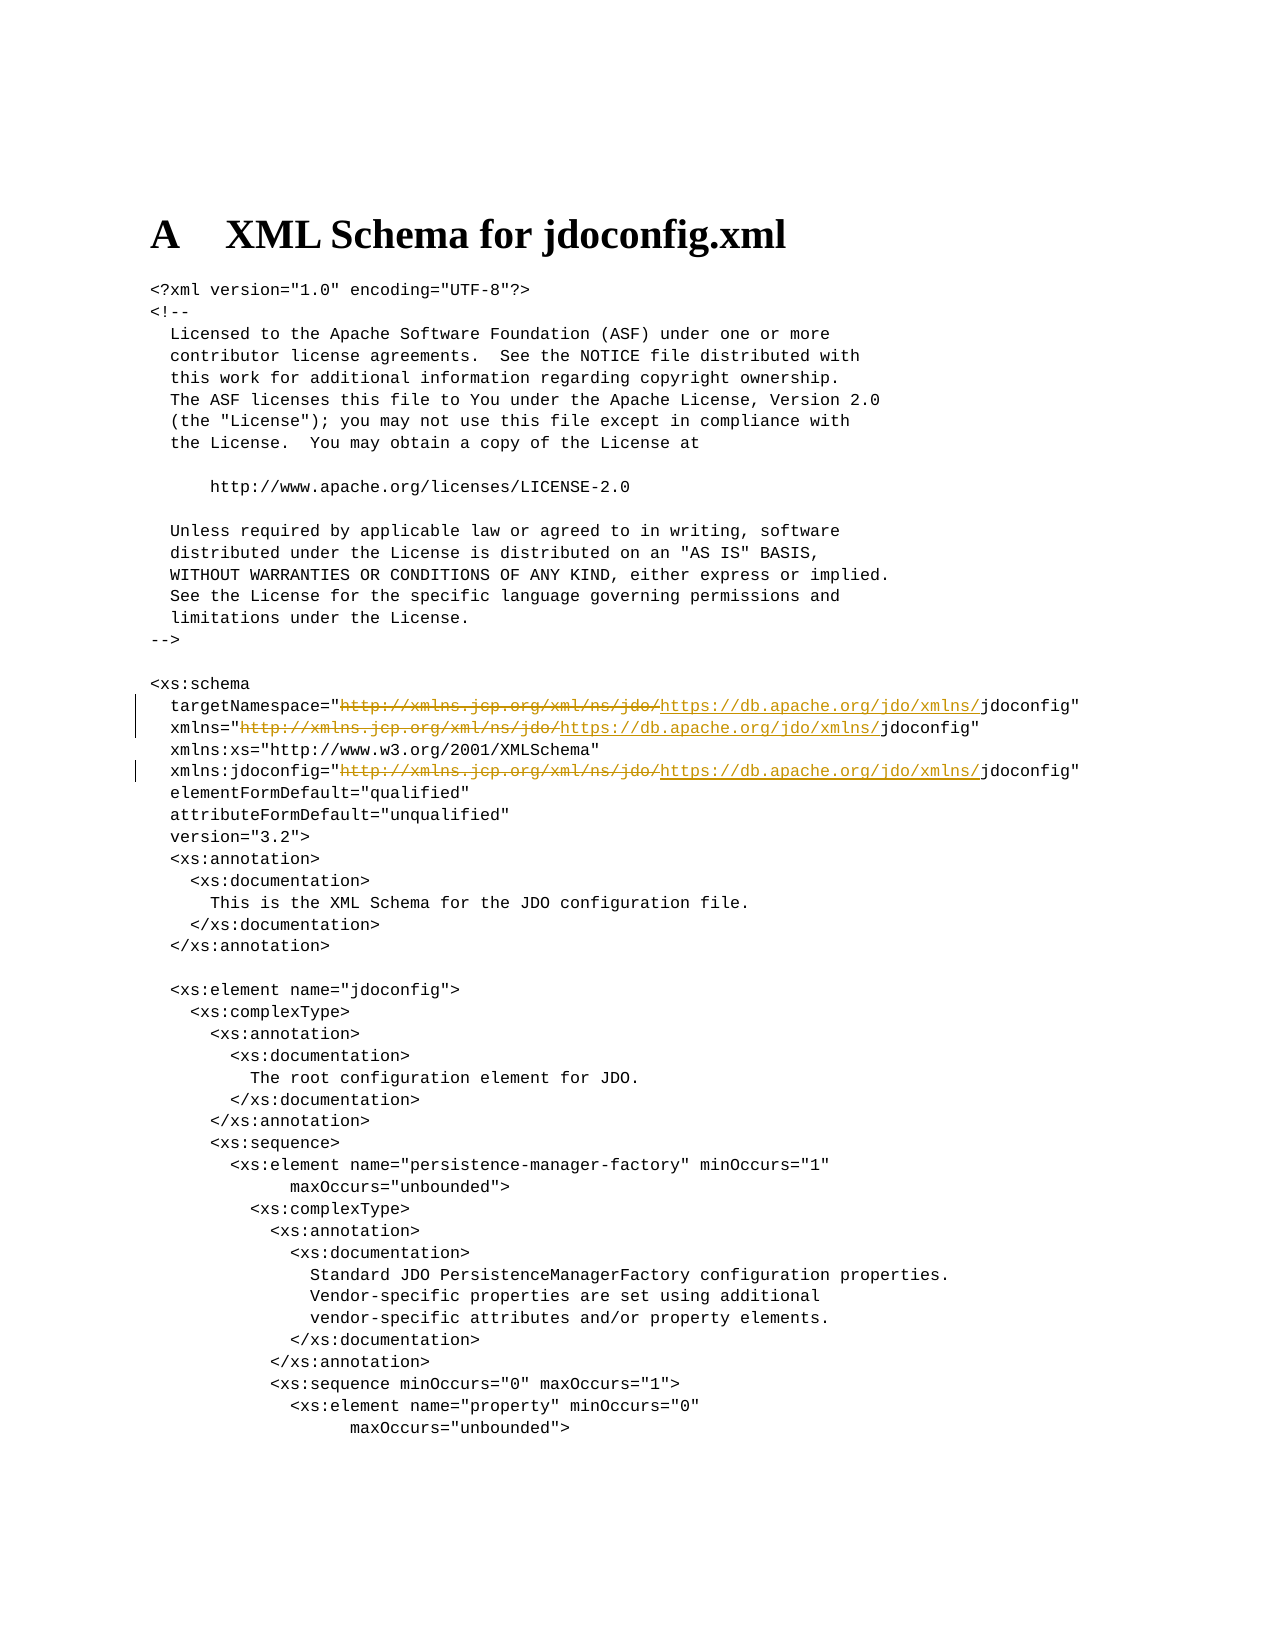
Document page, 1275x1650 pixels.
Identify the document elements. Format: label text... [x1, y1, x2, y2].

text http://www.apache.org/licenses/LICENSE-2.0 [150, 476, 1125, 497]
text <xs:annotation> [150, 1022, 1125, 1044]
text </xs:documentation> [150, 913, 1125, 935]
text <!-- [150, 301, 1125, 322]
text vendor-specific attributes and/or property elements. [150, 1307, 1125, 1329]
text <xs:complexType> [150, 1001, 1125, 1022]
text </xs:documentation> [150, 1088, 1125, 1110]
text <xs:documentation> [150, 1044, 1125, 1066]
text distributed under the License is distributed on an "AS IS" BASIS, [150, 541, 1125, 563]
text <xs:schema [150, 672, 1125, 694]
text Standard JDO PersistenceManagerFactory configuration properties. [150, 1263, 1125, 1285]
text limitations under the License. [150, 607, 1125, 629]
text the License. You may obtain a copy of the License at [150, 432, 1125, 454]
text See the License for the specific language governing permissions and [150, 585, 1125, 607]
text The root configuration element for JDO. [150, 1066, 1125, 1088]
text Unless required by applicable law or agreed to in writing, software [150, 519, 1125, 541]
text attributeFormDefault="unqualified" [150, 804, 1125, 826]
text <xs:element name="persistence-manager-factory" minOccurs="1" [150, 1154, 1125, 1176]
text </xs:annotation> [150, 935, 1125, 957]
text <xs:annotation> [150, 1219, 1125, 1241]
text xmlns:xs="http://www.w3.org/2001/XMLSchema" [150, 738, 1125, 760]
text (the "License"); you may not use this file except in compliance with [150, 410, 1125, 432]
text <xs:sequence> [150, 1132, 1125, 1154]
text <xs:documentation> [150, 1241, 1125, 1263]
text version="3.2"> [150, 826, 1125, 847]
text Licensed to the Apache Software Foundation (ASF) under one or more [150, 322, 1125, 344]
text elementFormDefault="qualified" [150, 782, 1125, 804]
text maxOccurs="unbounded"> [150, 1176, 1125, 1197]
text this work for additional information regarding copyright ownership. [150, 366, 1125, 388]
text </xs:annotation> [150, 1351, 1125, 1372]
text <?xml version="1.0" encoding="UTF-8"?> [150, 279, 1125, 301]
text WITHOUT WARRANTIES OR CONDITIONS OF ANY KIND, either express or implied. [150, 563, 1125, 585]
text </xs:annotation> [150, 1110, 1125, 1132]
text The ASF licenses this file to You under the Apache License, Version 2.0 [150, 388, 1125, 410]
text xmlns="https://db.apache.org/jdo/xmlns/jdoconfig" [150, 716, 1125, 738]
text <xs:element name="jdoconfig"> [150, 979, 1125, 1001]
text contributor license agreements. See the NOTICE file distributed with [150, 344, 1125, 366]
subtitle XML Schema for jdoconfig.xml [150, 210, 1125, 258]
text <xs:documentation> [150, 869, 1125, 891]
text maxOccurs="unbounded"> [150, 1416, 1125, 1438]
text Vendor-specific properties are set using additional [150, 1285, 1125, 1307]
text </xs:documentation> [150, 1329, 1125, 1351]
text <xs:complexType> [150, 1197, 1125, 1219]
text This is the XML Schema for the JDO configuration file. [150, 891, 1125, 913]
text xmlns:jdoconfig="https://db.apache.org/jdo/xmlns/jdoconfig" [150, 760, 1125, 782]
text --> [150, 629, 1125, 651]
text targetNamespace="https://db.apache.org/jdo/xmlns/jdoconfig" [150, 694, 1125, 716]
text <xs:sequence minOccurs="0" maxOccurs="1"> [150, 1372, 1125, 1394]
text <xs:element name="property" minOccurs="0" [150, 1394, 1125, 1416]
text <xs:annotation> [150, 847, 1125, 869]
